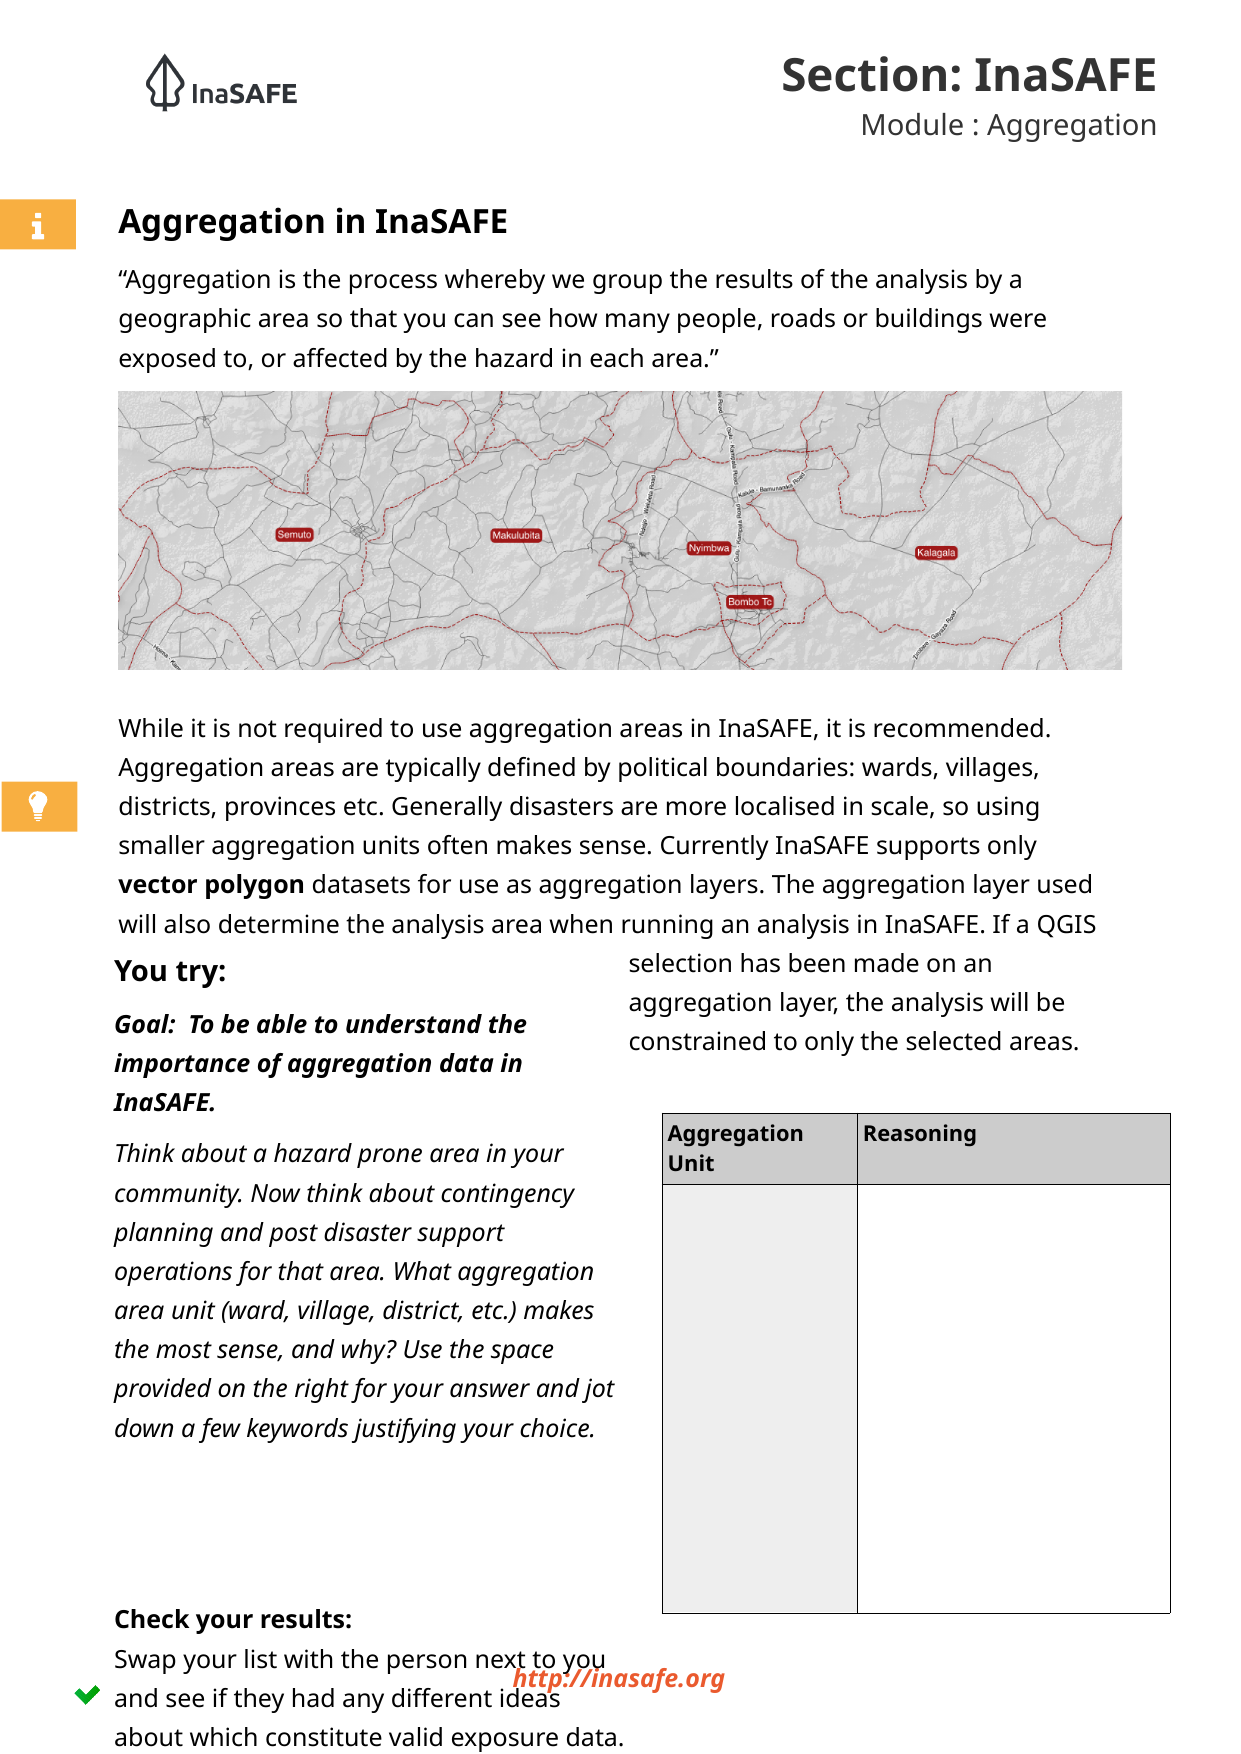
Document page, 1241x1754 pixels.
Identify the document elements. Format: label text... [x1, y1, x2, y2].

table_cell [858, 1185, 1170, 1612]
table_cell [663, 1185, 857, 1612]
table_header Aggregation Unit [663, 1114, 857, 1184]
text “Aggregation is the process whereby we group the results of the analysis by a geographic area so that you can see how many people, roads or buildings were exposed to, or affected by the hazard in each area.” [118, 262, 1122, 374]
subtitle Aggregation in InaSAFE [118, 198, 1122, 243]
table_header Reasoning [858, 1114, 1170, 1184]
picture [126, 35, 322, 131]
text While it is not required to use aggregation areas in InaSAFE, it is recommended. Aggregation areas are typically defined by political boundaries: wards, villages, districts, provinces etc. Generally disasters are more localised in scale, so using smaller aggregation units often makes sense. Currently InaSAFE supports only vector polygon datasets for use as aggregation layers. The aggregation layer used will also determine the analysis area when running an analysis in InaSAFE. If a QGIS selection has been made on an aggregation layer, the analysis will be constrained to only the selected areas. [118, 711, 1122, 1058]
picture [118, 391, 1123, 670]
